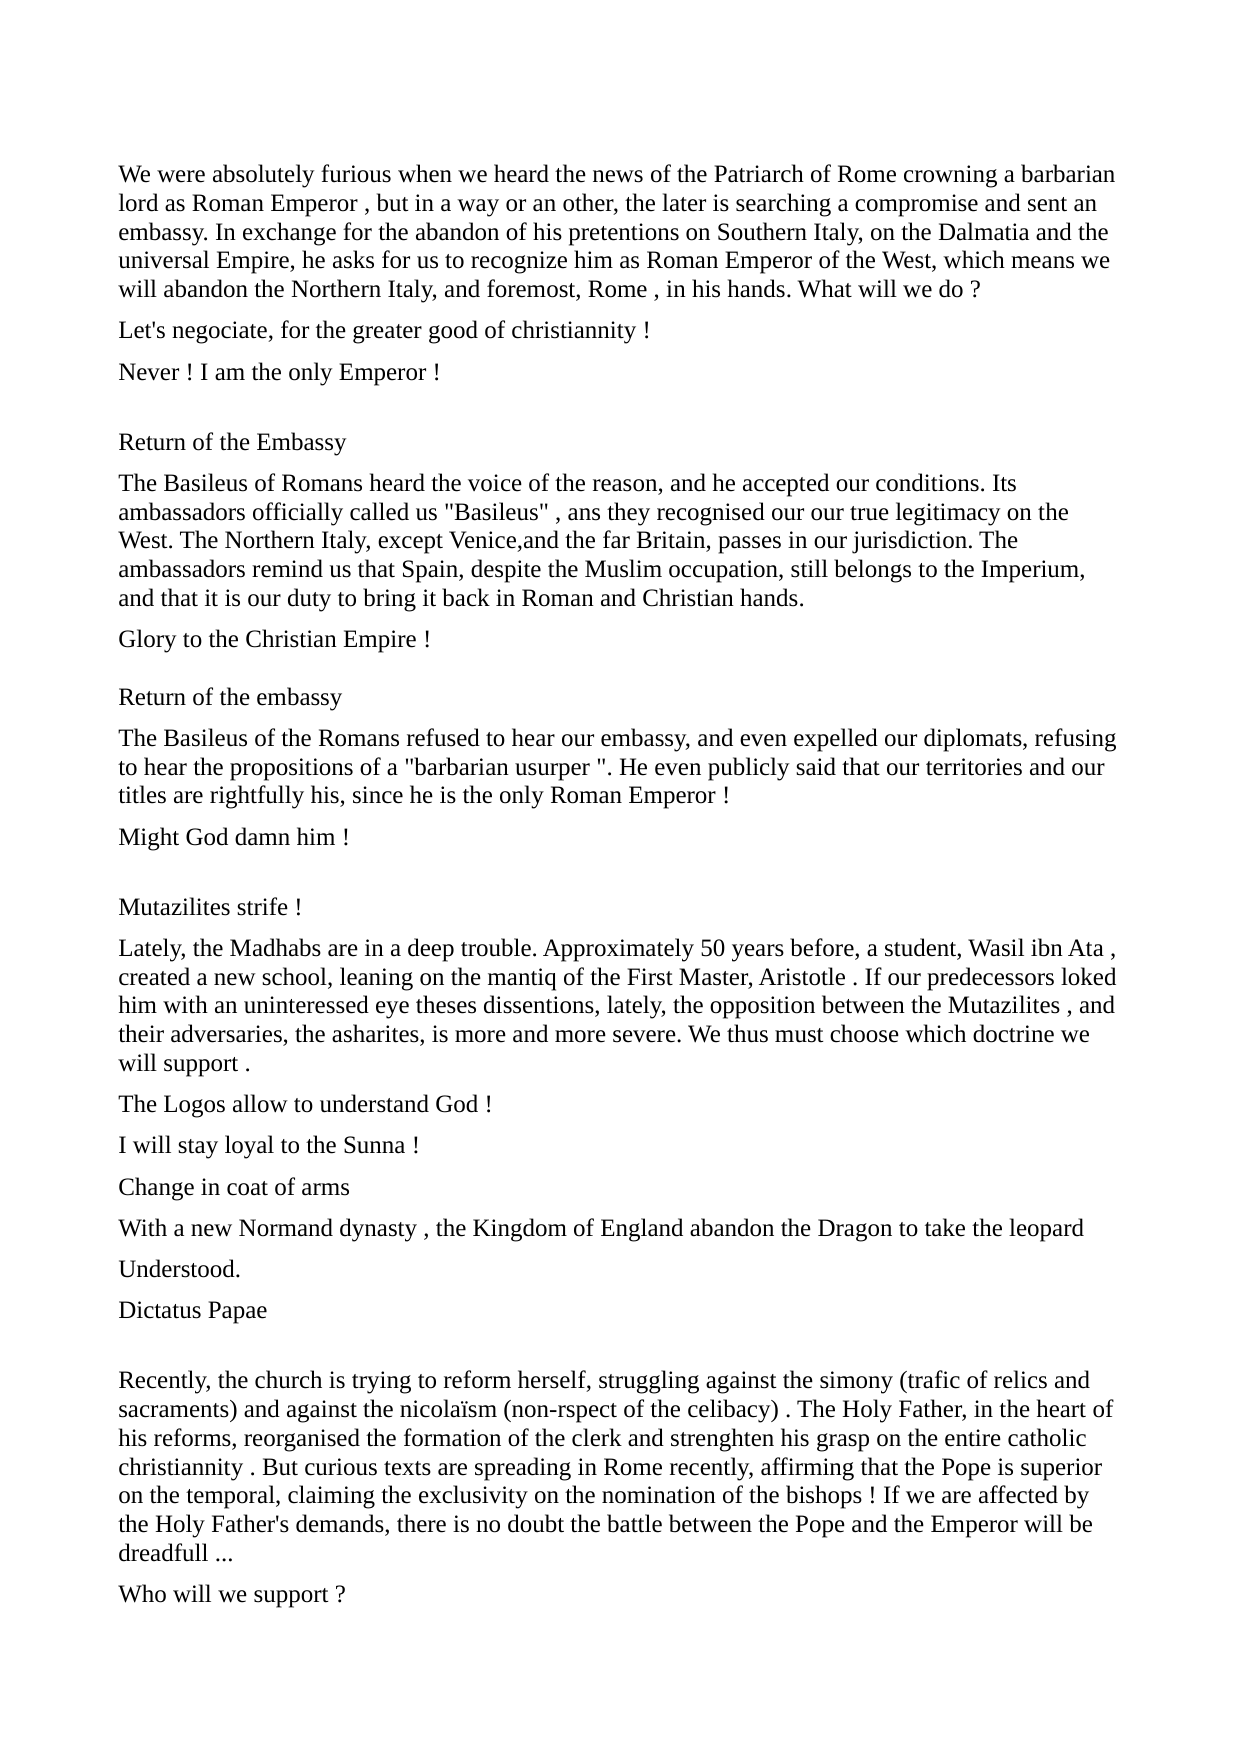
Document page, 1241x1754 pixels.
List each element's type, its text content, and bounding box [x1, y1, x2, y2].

text The Basileus of the Romans refused to hear our embassy, and even expelled our diplomats, refusing to hear the propositions of a "barbarian usurper ". He even publicly said that our territories and our titles are rightfully his, since he is the only Roman Emperor ! [118, 723, 1122, 809]
text Lately, the Madhabs are in a deep trouble. Approximately 50 years before, a student, Wasil ibn Ata , created a new school, leaning on the mantiq of the First Master, Aristotle . If our predecessors loked him with an uninteressed eye theses dissentions, lately, the opposition between the Mutazilites , and their adversaries, the asharites, is more and more severe. We thus must choose which doctrine we will support . [118, 933, 1122, 1077]
text With a new Normand dynasty , the Kingdom of England abandon the Dragon to take the leopard [118, 1213, 1122, 1242]
text Recently, the church is trying to reform herself, struggling against the simony (trafic of relics and sacraments) and against the nicolaïsm (non-rspect of the celibacy) . The Holy Father, in the heart of his reforms, reorganised the formation of the clerk and strenghten his grasp on the entire catholic christiannity . But curious texts are spreading in Rome recently, affirming that the Pope is superior on the temporal, claiming the exclusivity on the nomination of the bishops ! If we are affected by the Holy Father's demands, there is no doubt the battle between the Pope and the Emperor will be dreadfull ... [118, 1366, 1122, 1567]
text The Logos allow to understand God ! [118, 1089, 1122, 1118]
text Return of the embassy [118, 682, 1122, 711]
text Return of the Embassy [118, 427, 1122, 456]
text Dictatus Papae [118, 1296, 1122, 1324]
text We were absolutely furious when we heard the news of the Patriarch of Rome crowning a barbarian lord as Roman Emperor , but in a way or an other, the later is searching a compromise and sent an embassy. In exchange for the abandon of his pretentions on Southern Italy, on the Dalmatia and the universal Empire, he asks for us to recognize him as Roman Emperor of the West, which means we will abandon the Northern Italy, and foremost, Rome , in his hands. What will we do ? [118, 159, 1122, 303]
text Let's negociate, for the greater good of christiannity ! [118, 316, 1122, 344]
text I will stay loyal to the Sunna ! [118, 1131, 1122, 1159]
text Glory to the Christian Empire ! [118, 624, 1122, 653]
text Understood. [118, 1254, 1122, 1283]
text Never ! I am the only Emperor ! [118, 357, 1122, 386]
text Mutazilites strife ! [118, 892, 1122, 921]
text Who will we support ? [118, 1579, 1122, 1608]
text Change in coat of arms [118, 1172, 1122, 1201]
text Might God damn him ! [118, 822, 1122, 851]
text The Basileus of Romans heard the voice of the reason, and he accepted our conditions. Its ambassadors officially called us "Basileus" , ans they recognised our our true legitimacy on the West. The Northern Italy, except Venice,and the far Britain, passes in our jurisdiction. The ambassadors remind us that Spain, despite the Muslim occupation, still belongs to the Imperium, and that it is our duty to bring it back in Roman and Christian hands. [118, 468, 1122, 612]
